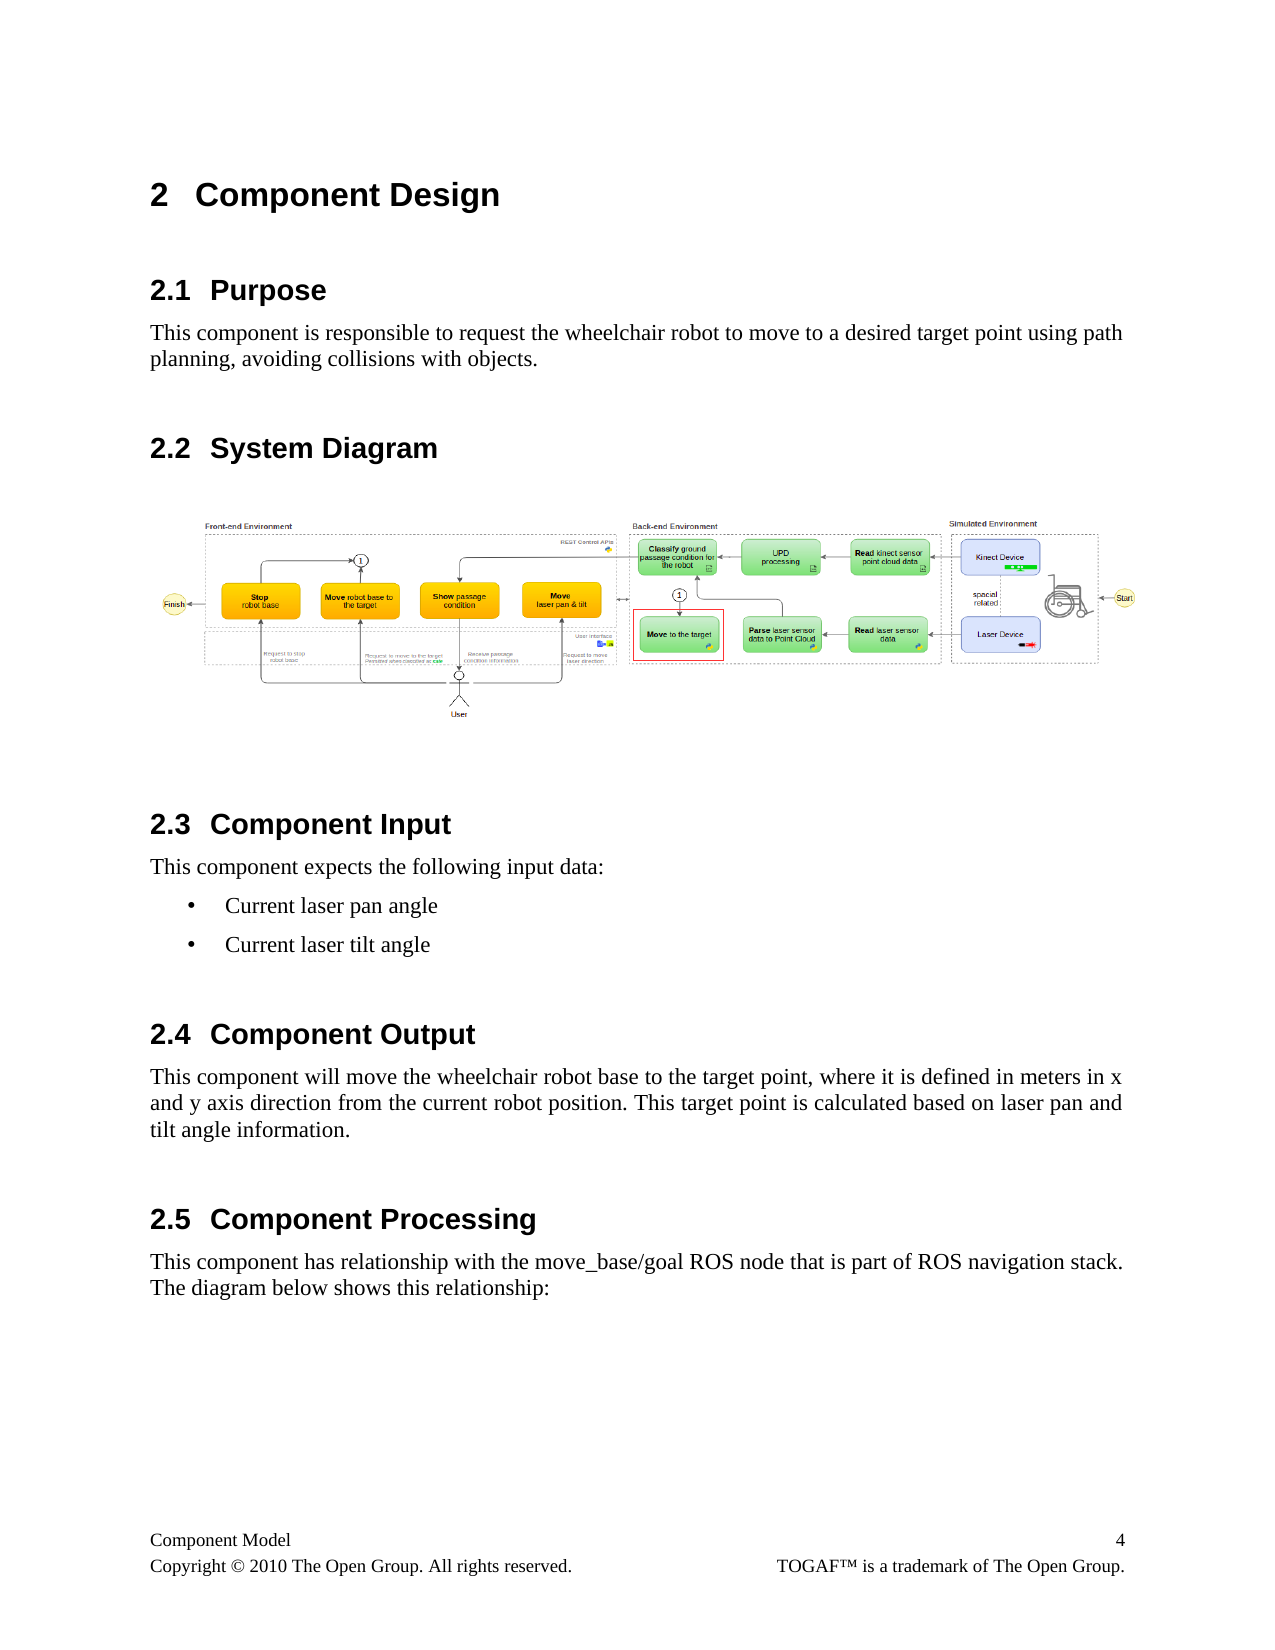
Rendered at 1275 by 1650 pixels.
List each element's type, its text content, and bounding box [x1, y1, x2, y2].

list Current laser tilt angle [187, 931, 1125, 957]
list Current laser pan angle [187, 892, 1125, 918]
picture [162, 519, 1138, 721]
text This component has relationship with the move_base/goal ROS node that is part of ROS navigation stack. The diagram below shows this relationship: [150, 1248, 1125, 1300]
text This component will move the wheelchair robot base to the target point, where it is defined in meters in x and y axis direction from the current robot position. This target point is calculated based on laser pan and tilt angle information. [150, 1063, 1125, 1142]
subtitle Component Processing [150, 1202, 1125, 1235]
subtitle Component Input [150, 807, 1125, 841]
subtitle Component Design [150, 175, 1125, 213]
subtitle Purpose [150, 273, 1125, 307]
text This component expects the following input data: [150, 853, 1125, 879]
subtitle System Diagram [150, 432, 1125, 465]
text This component is responsible to request the wheelchair robot to move to a desired target point using path planning, avoiding collisions with objects. [150, 319, 1125, 372]
subtitle Component Output [150, 1017, 1125, 1050]
